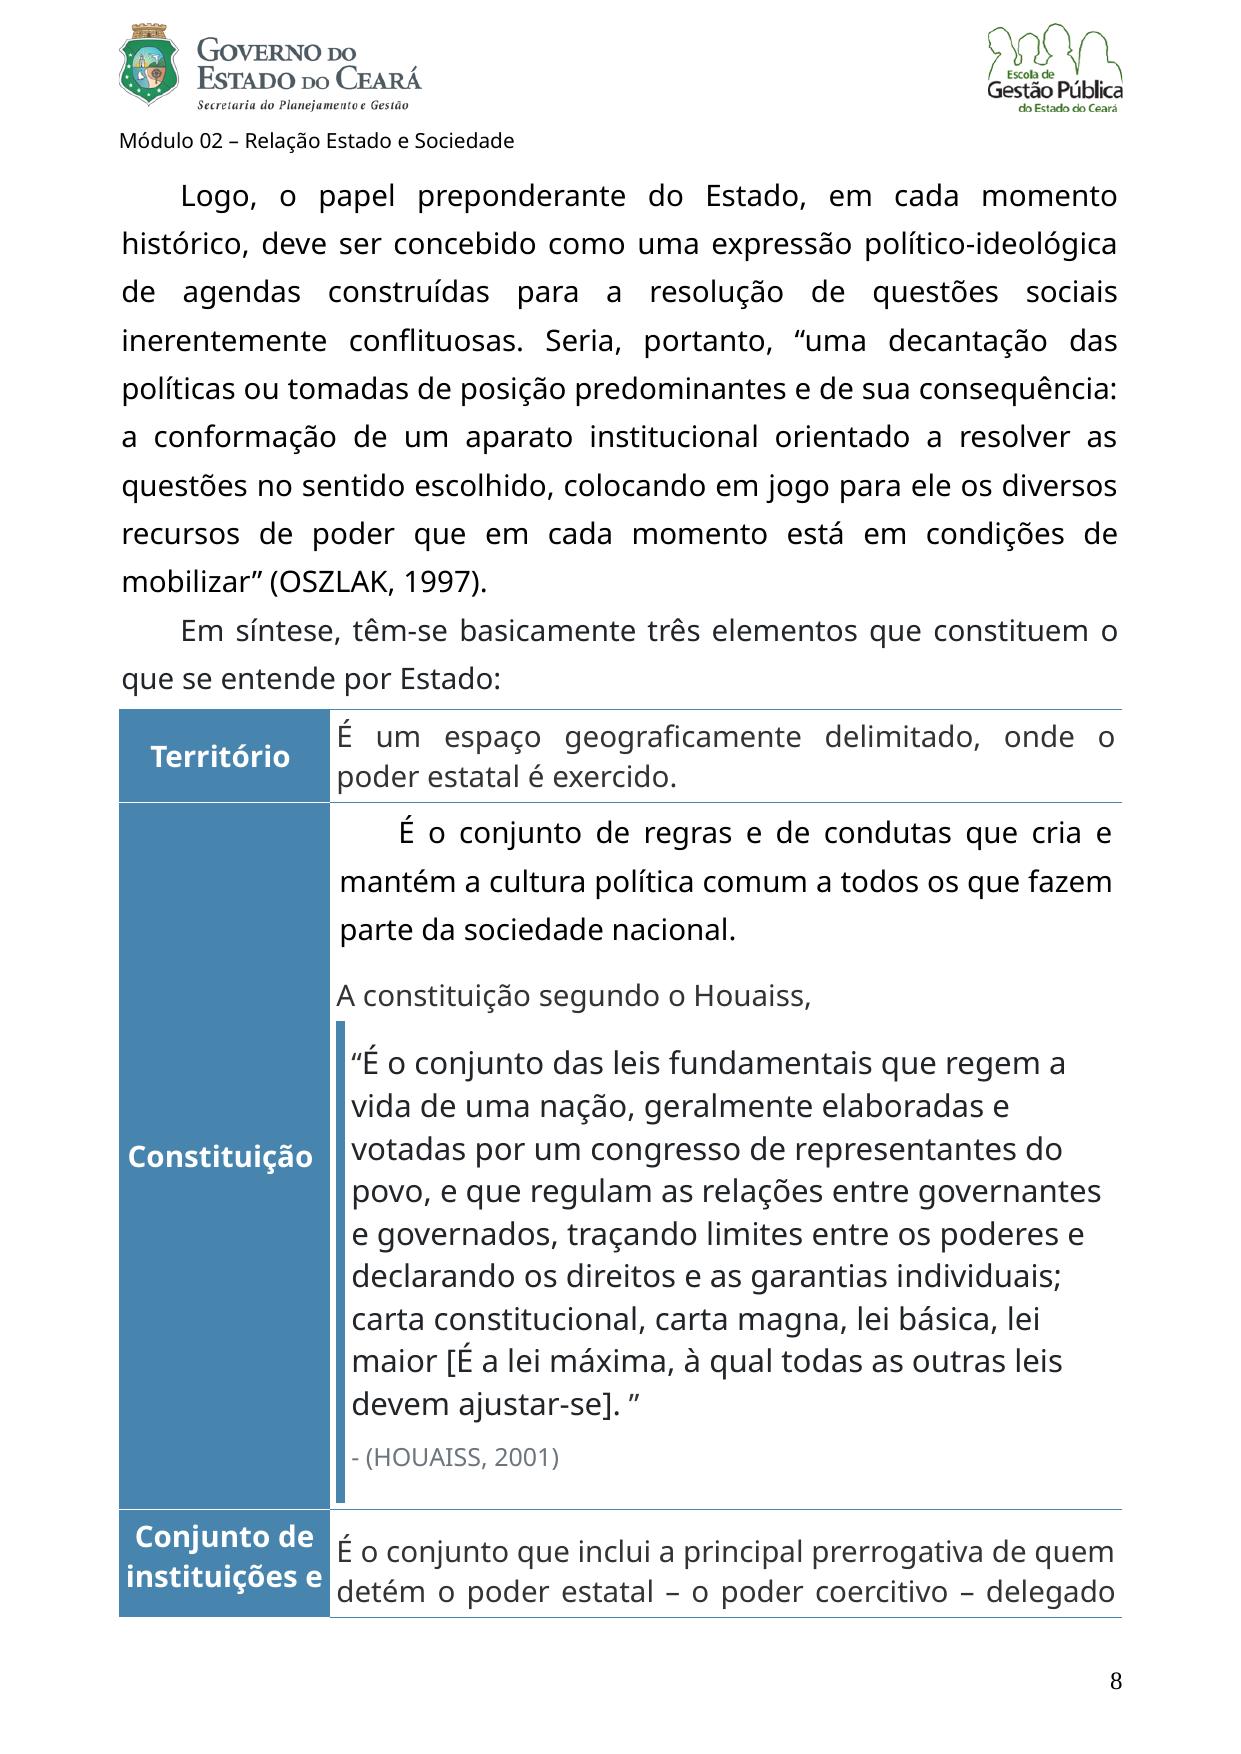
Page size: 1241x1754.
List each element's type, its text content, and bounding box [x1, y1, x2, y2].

table_header É um espaço geograficamente delimitado, onde o poder estatal é exercido. [330, 710, 1122, 802]
text Logo, o papel preponderante do Estado, em cada momento histórico, deve ser concebido como uma expressão político-ideológica de agendas construídas para a resolução de questões sociais inerentemente conflituosas. Seria, portanto, “uma decantação das políticas ou tomadas de posição predominantes e de sua consequência: a conformação de um aparato institucional orientado a resolver as questões no sentido escolhido, colocando em jogo para ele os diversos recursos de poder que em cada momento está em condições de mobilizar” (OSZLAK, 1997). [118, 172, 1122, 602]
table_header Território [119, 709, 330, 802]
table_header [336, 1021, 345, 1503]
table_cell É o conjunto de regras e de condutas que cria e mantém a cultura política comum a todos os que fazem parte da sociedade nacional. A constituição segundo o Houaiss, [330, 803, 1122, 1509]
table_cell Conjunto de instituições e [119, 1510, 330, 1617]
table_cell Constituição [119, 803, 330, 1509]
picture [118, 23, 1123, 112]
table_header “É o conjunto das leis fundamentais que regem a vida de uma nação, geralmente elaboradas e votadas por um congresso de representantes do povo, e que regulam as relações entre governantes e governados, traçando limites entre os poderes e declarando os direitos e as garantias individuais; carta constitucional, carta magna, lei básica, lei maior [É a lei máxima, à qual todas as outras leis devem ajustar-se]. ” - (HOUAISS, 2001) [345, 1021, 1116, 1503]
table_cell É o conjunto que inclui a principal prerrogativa de quem detém o poder estatal – o poder coercitivo – delegado [330, 1510, 1122, 1617]
text Em síntese, têm-se basicamente três elementos que constituem o que se entende por Estado: [118, 607, 1122, 701]
